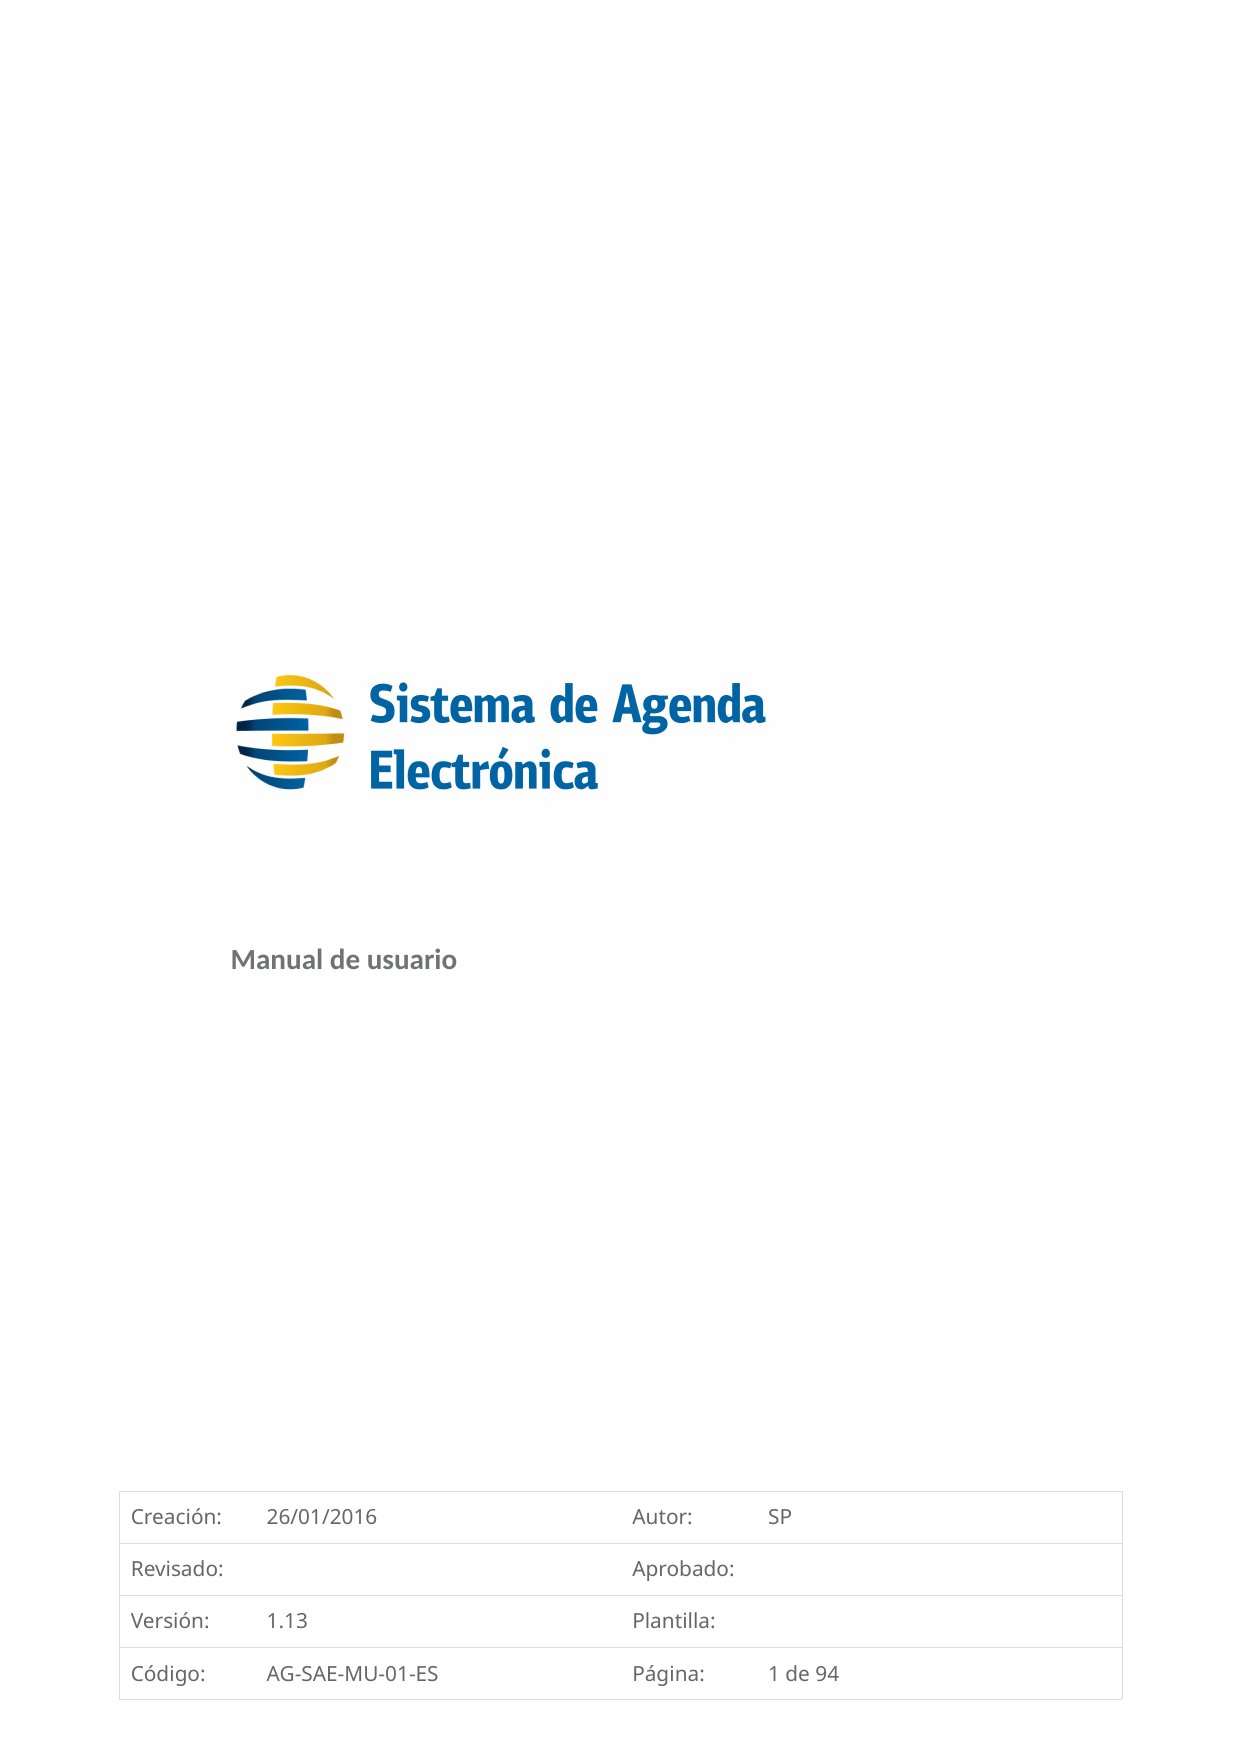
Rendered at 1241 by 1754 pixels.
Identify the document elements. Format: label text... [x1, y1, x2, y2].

picture [236, 661, 848, 816]
text Manual de usuario [230, 931, 827, 979]
